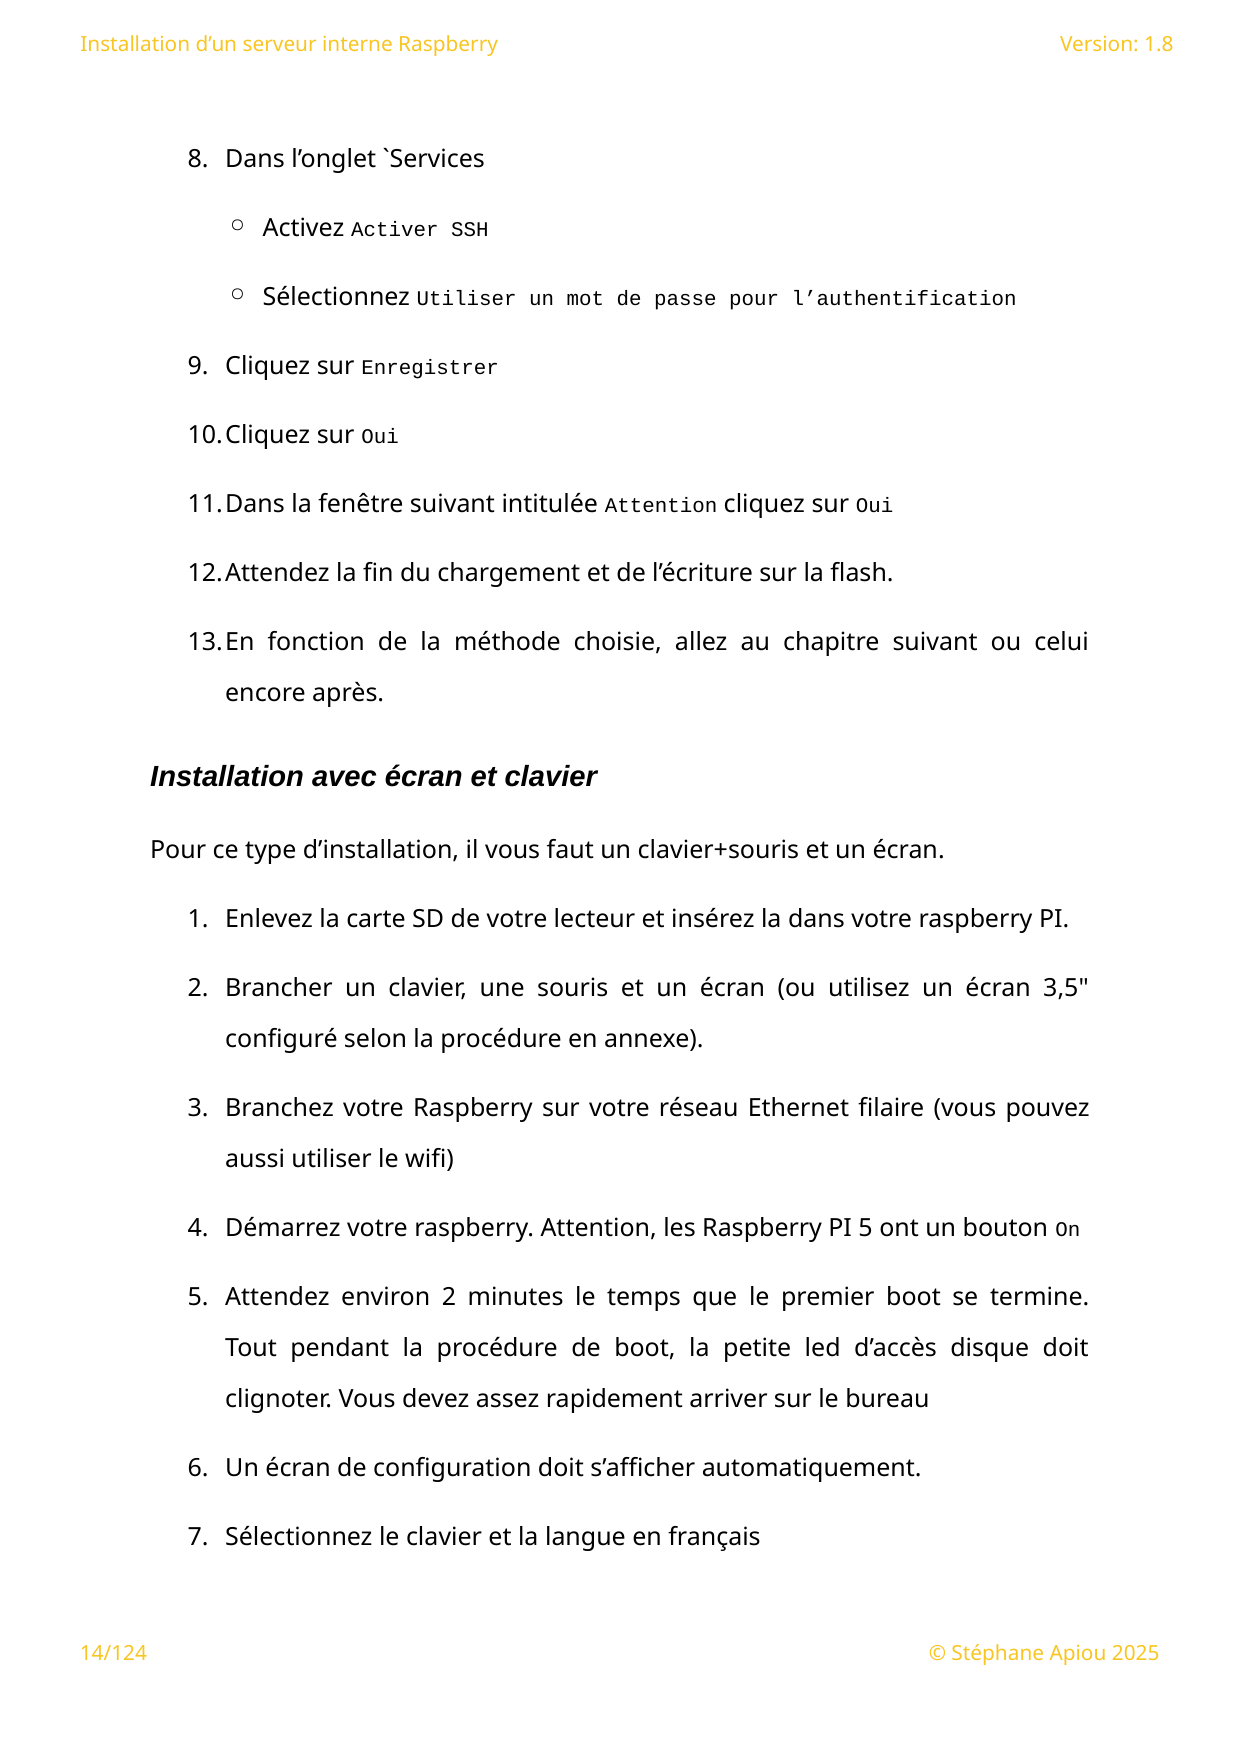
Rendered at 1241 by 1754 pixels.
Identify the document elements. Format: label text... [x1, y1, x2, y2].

list Branchez votre Raspberry sur votre réseau Ethernet filaire (vous pouvez aussi utiliser le wifi) [187, 1089, 1090, 1174]
list Brancher un clavier, une souris et un écran (ou utilisez un écran 3,5" configuré selon la procédure en annexe). [187, 969, 1090, 1054]
list Cliquez sur Enregistrer [187, 348, 1090, 382]
list Enlevez la carte SD de votre lecteur et insérez la dans votre raspberry PI. [187, 900, 1090, 934]
list Dans la fenêtre suivant intitulée Attention cliquez sur Oui [187, 486, 1090, 519]
list Activez Activer SSH [225, 210, 1090, 244]
list Sélectionnez Utiliser un mot de passe pour l’authentification [225, 279, 1090, 313]
text Pour ce type d’installation, il vous faut un clavier+souris et un écran. [150, 831, 1090, 865]
subtitle Installation avec écran et clavier [150, 759, 1090, 793]
list Un écran de configuration doit s’afficher automatiquement. [187, 1449, 1090, 1483]
list Attendez la fin du chargement et de l’écriture sur la flash. [187, 554, 1090, 588]
list Cliquez sur Oui [187, 417, 1090, 451]
list Dans l’onglet `Services [187, 141, 1090, 175]
list Sélectionnez le clavier et la langue en français [187, 1518, 1090, 1552]
list En fonction de la méthode choisie, allez au chapitre suivant ou celui encore après. [187, 623, 1090, 708]
list Attendez environ 2 minutes le temps que le premier boot se termine. Tout pendant la procédure de boot, la petite led d’accès disque doit clignoter. Vous devez assez rapidement arriver sur le bureau [187, 1278, 1090, 1414]
list Démarrez votre raspberry. Attention, les Raspberry PI 5 ont un bouton On [187, 1209, 1090, 1243]
